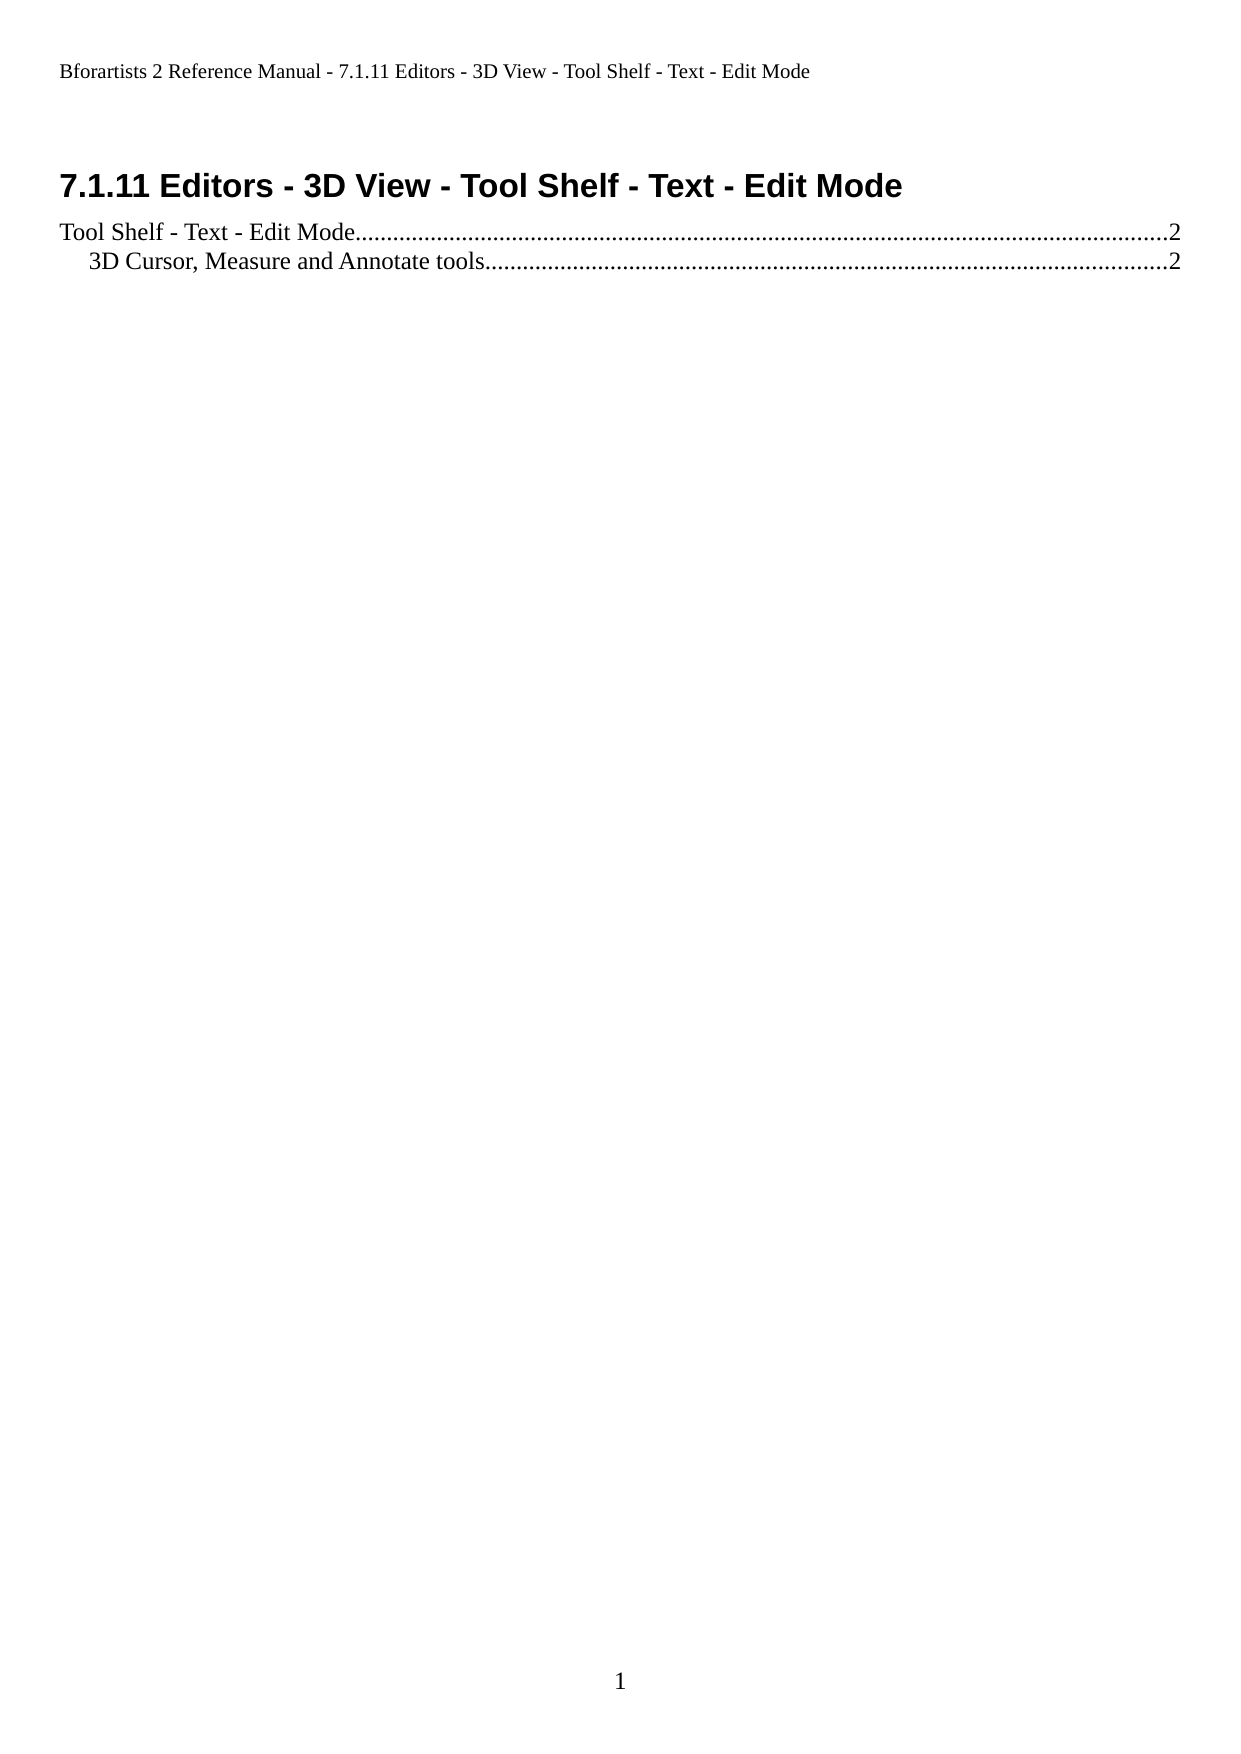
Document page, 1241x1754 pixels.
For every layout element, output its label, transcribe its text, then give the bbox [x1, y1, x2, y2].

subtitle 7.1.11 Editors - 3D View - Tool Shelf - Text - Edit Mode [59, 166, 1181, 205]
text Tool Shelf - Text - Edit Mode 2 [59, 217, 1181, 246]
text 3D Cursor, Measure and Annotate tools 2 [88, 246, 1181, 275]
